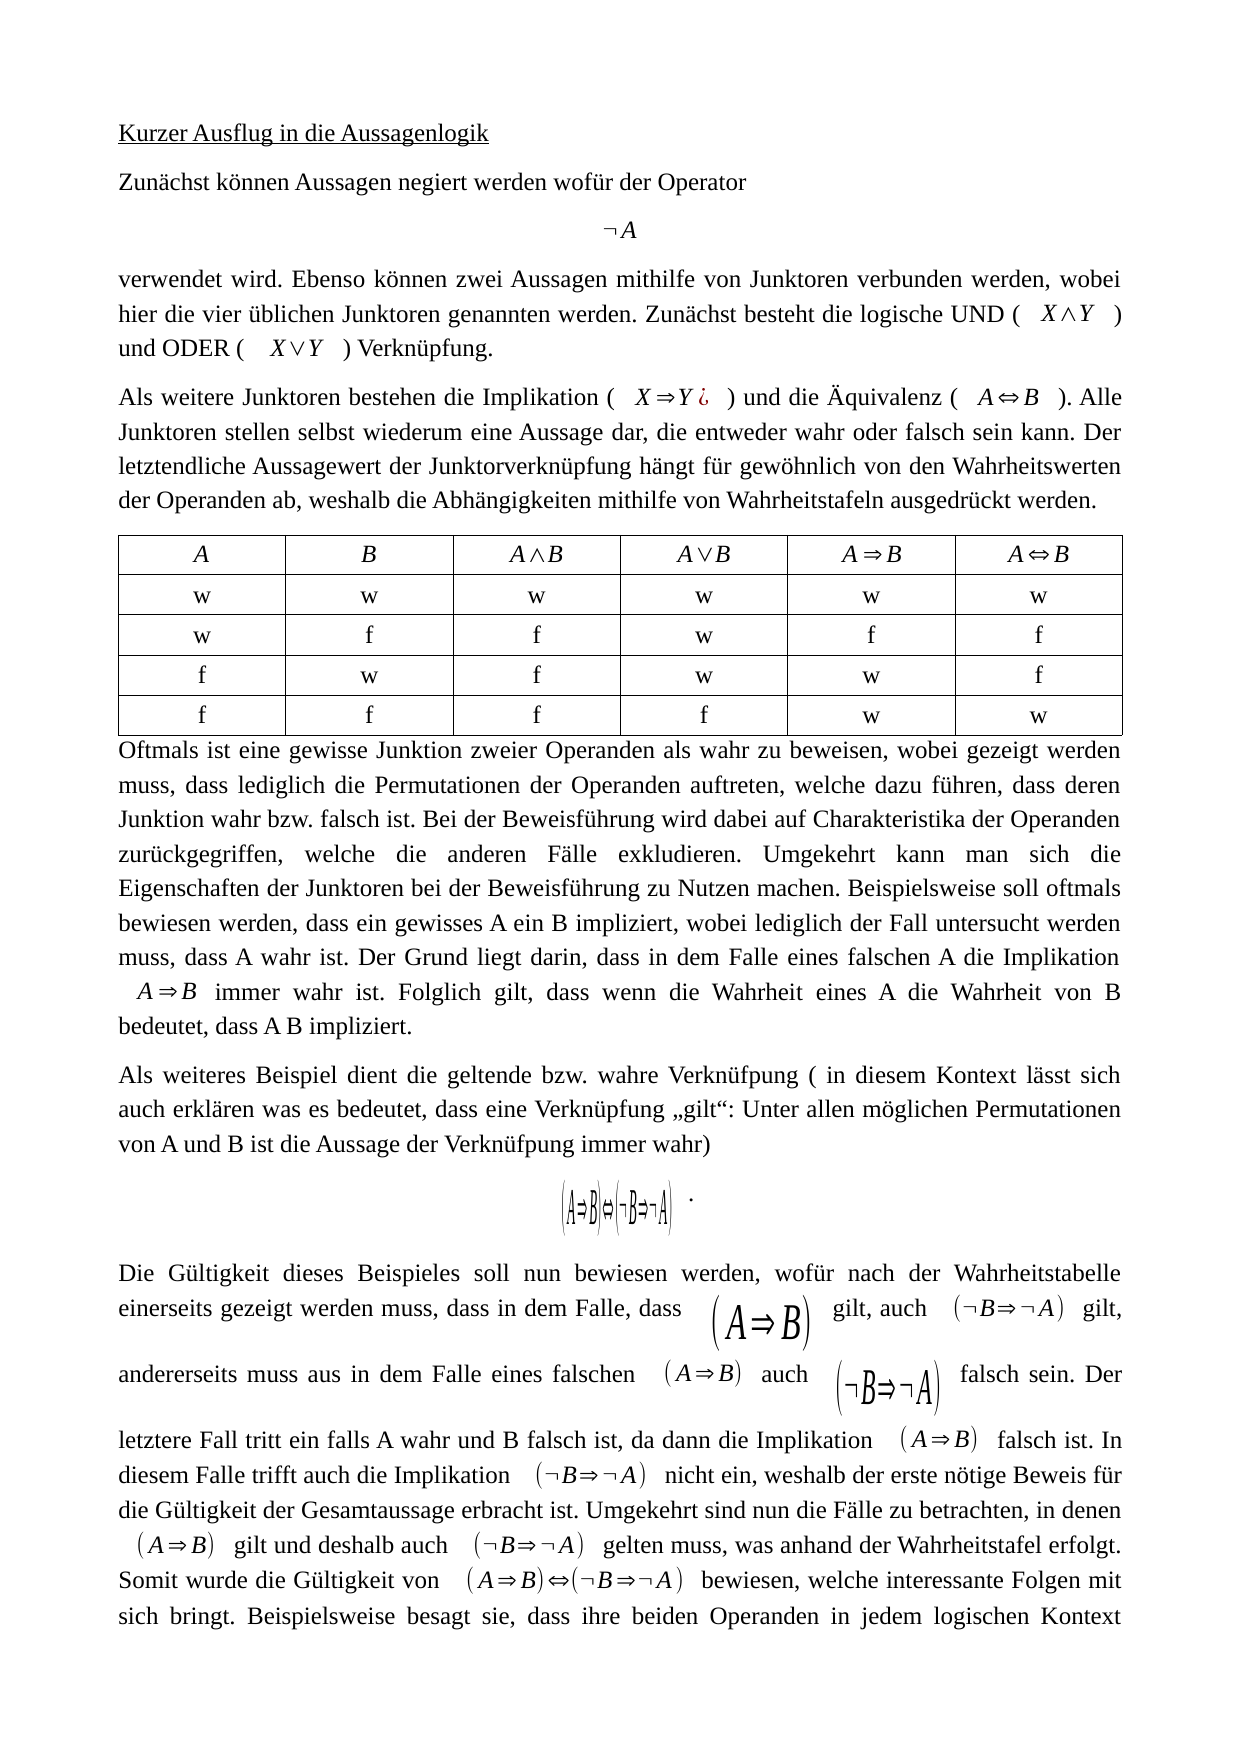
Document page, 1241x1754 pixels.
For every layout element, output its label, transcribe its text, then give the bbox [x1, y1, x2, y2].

table_cell f [454, 656, 620, 695]
text Oftmals ist eine gewisse Junktion zweier Operanden als wahr zu beweisen, wobei gezeigt werden muss, dass lediglich die Permutationen der Operanden auftreten, welche dazu führen, dass deren Junktion wahr bzw. falsch ist. Bei der Beweisführung wird dabei auf Charakteristika der Operanden zurückgegriffen, welche die anderen Fälle exkludieren. Umgekehrt kann man sich die Eigenschaften der Junktoren bei der Beweisführung zu Nutzen machen. Beispielsweise soll oftmals bewiesen werden, dass ein gewisses A ein B impliziert, wobei lediglich der Fall untersucht werden muss, dass A wahr ist. Der Grund liegt darin, dass in dem Falle eines falschen A die Implikation immer wahr ist. Folglich gilt, dass wenn die Wahrheit eines A die Wahrheit von B bedeutet, dass A B impliziert. [118, 736, 1122, 1040]
table_cell w [788, 696, 955, 735]
text Kurzer Ausflug in die Aussagenlogik [118, 118, 1122, 147]
table_cell f [956, 615, 1122, 654]
table_cell f [286, 696, 453, 735]
table_cell f [286, 615, 453, 654]
table_header [621, 536, 787, 574]
table_cell w [621, 575, 787, 614]
text Als weiteres Beispiel dient die geltende bzw. wahre Verknüfpung ( in diesem Kontext lässt sich auch erklären was es bedeutet, dass eine Verknüpfung „gilt“: Unter allen möglichen Permutationen von A und B ist die Aussage der Verknüfpung immer wahr) [118, 1060, 1122, 1158]
table_header [788, 536, 955, 574]
text Die Gültigkeit dieses Beispieles soll nun bewiesen werden, wofür nach der Wahrheitstabelle einerseits gezeigt werden muss, dass in dem Falle, dass gilt, auch gilt, andererseits muss aus in dem Falle eines falschen auch falsch sein. Der letztere Fall tritt ein falls A wahr und B falsch ist, da dann die Implikation falsch ist. In diesem Falle trifft auch die Implikation nicht ein, weshalb der erste nötige Beweis für die Gültigkeit der Gesamtaussage erbracht ist. Umgekehrt sind nun die Fälle zu betrachten, in denen gilt und deshalb auch gelten muss, was anhand der Wahrheitstafel erfolgt. Somit wurde die Gültigkeit von bewiesen, welche interessante Folgen mit sich bringt. Beispielsweise besagt sie, dass ihre beiden Operanden in jedem logischen Kontext austauschbar sind. Beispielsweise kann anstelle des einen der andere bewiesen und daraus die Gültigkeit des Ersten bewiesen werden. In diesem Fall heißt die Aussage Kontraposition von , und der Schluss von auf heißt Umkehrschluss. [118, 1258, 1122, 1629]
table_cell f [119, 656, 285, 695]
table_cell w [621, 615, 787, 654]
table_cell f [454, 696, 620, 735]
text verwendet wird. Ebenso können zwei Aussagen mithilfe von Junktoren verbunden werden, wobei hier die vier üblichen Junktoren genannten werden. Zunächst besteht die logische UND () und ODER ( ) Verknüpfung. [118, 264, 1122, 362]
table_cell w [286, 656, 453, 695]
table_cell w [788, 575, 955, 614]
table_cell f [454, 615, 620, 654]
table_cell f [119, 696, 285, 735]
table_header [286, 536, 453, 574]
table_cell w [454, 575, 620, 614]
table_header [119, 536, 285, 574]
table_cell w [286, 575, 453, 614]
table_header [956, 536, 1122, 574]
table_cell w [788, 656, 955, 695]
table_cell w [956, 696, 1122, 735]
table_cell w [956, 575, 1122, 614]
table_cell f [788, 615, 955, 654]
table_cell f [956, 656, 1122, 695]
table_cell w [119, 615, 285, 654]
table_cell f [621, 696, 787, 735]
table_cell w [119, 575, 285, 614]
text . [118, 1178, 1122, 1238]
text Als weitere Junktoren bestehen die Implikation () und die Äquivalenz (). Alle Junktoren stellen selbst wiederum eine Aussage dar, die entweder wahr oder falsch sein kann. Der letztendliche Aussagewert der Junktorverknüpfung hängt für gewöhnlich von den Wahrheitswerten der Operanden ab, weshalb die Abhängigkeiten mithilfe von Wahrheitstafeln ausgedrückt werden. [118, 382, 1122, 514]
table_cell w [621, 656, 787, 695]
table_header [454, 536, 620, 574]
text Zunächst können Aussagen negiert werden wofür der Operator [118, 167, 1122, 196]
